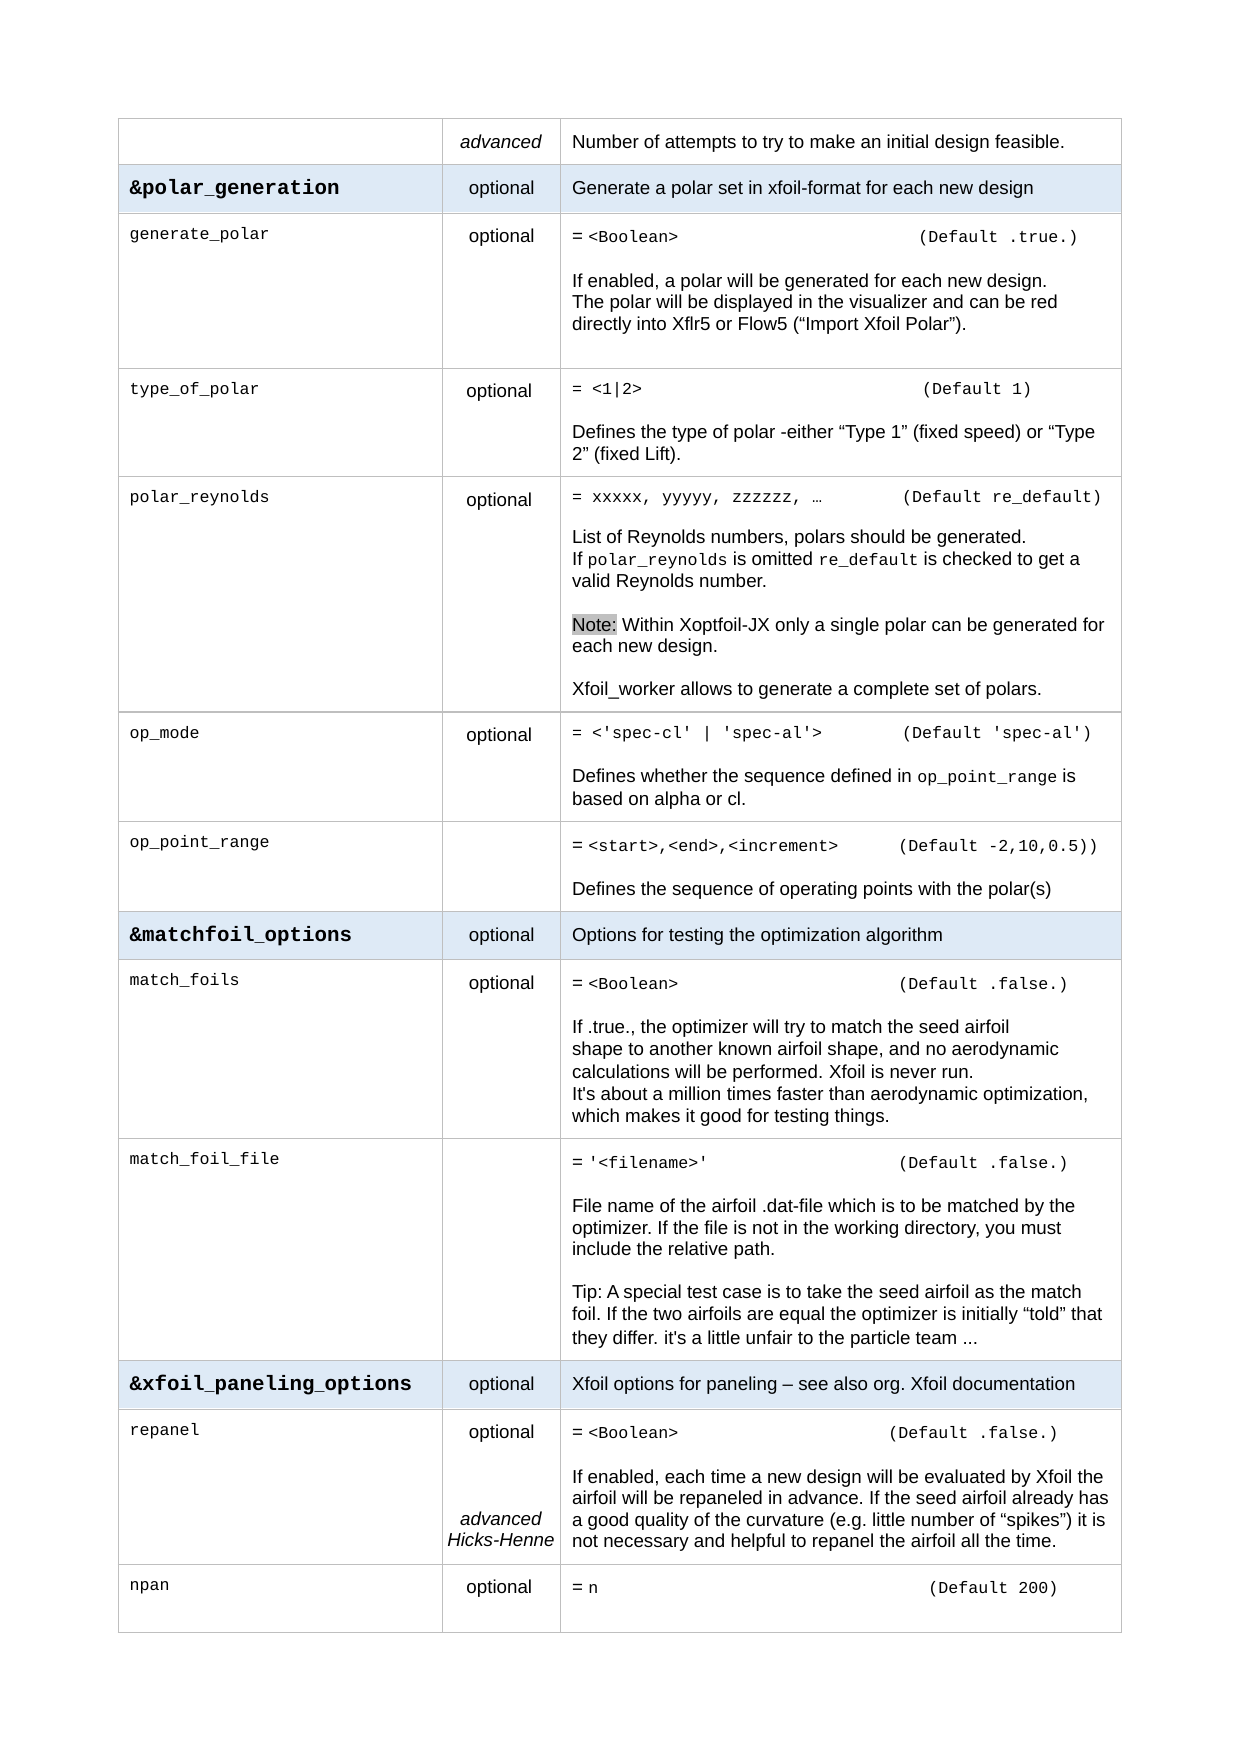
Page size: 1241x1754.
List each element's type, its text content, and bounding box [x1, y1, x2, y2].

table_cell = <Boolean> (Default .true.) If enabled, a polar will be generated for each new design. The polar will be displayed in the visualizer and can be red directly into Xflr5 or Flow5 (“Import Xfoil Polar”). [561, 214, 1121, 367]
table_cell optional [443, 1565, 560, 1632]
table_cell advanced [443, 119, 560, 164]
table_cell = <Boolean> (Default .false.) If .true., the optimizer will try to match the seed airfoil shape to another known airfoil shape, and no aerodynamic calculations will be performed. Xfoil is never run. It's about a million times faster than aerodynamic optimization, which makes it good for testing things. [561, 960, 1121, 1138]
table_cell Number of attempts to try to make an initial design feasible. [561, 119, 1121, 164]
table_cell = <start>,<end>,<increment> (Default -2,10,0.5)) Defines the sequence of operating points with the polar(s) [561, 822, 1121, 911]
table_cell &xfoil_paneling_options [119, 1361, 442, 1408]
table_cell Options for testing the optimization algorithm [561, 912, 1121, 959]
table_cell [443, 822, 560, 911]
table_cell optional [443, 713, 560, 821]
table_cell type_of_polar [119, 369, 442, 476]
table_cell = <Boolean> (Default .false.) If enabled, each time a new design will be evaluated by Xfoil the airfoil will be repaneled in advance. If the seed airfoil already has a good quality of the curvature (e.g. little number of “spikes”) it is not necessary and helpful to repanel the airfoil all the time. [561, 1410, 1121, 1563]
table_cell [119, 119, 442, 164]
table_cell generate_polar [119, 214, 442, 367]
table_cell = '<filename>' (Default .false.) File name of the airfoil .dat-file which is to be matched by the optimizer. If the file is not in the working directory, you must include the relative path. Tip: A special test case is to take the seed airfoil as the match foil. If the two airfoils are equal the optimizer is initially “told” that they differ. it's a little unfair to the particle team ... [561, 1139, 1121, 1360]
table_cell optional [443, 369, 560, 476]
table_cell polar_reynolds [119, 477, 442, 711]
table_cell optional [443, 165, 560, 212]
table_cell = <'spec-cl' | 'spec-al'> (Default 'spec-al') Defines whether the sequence defined in op_point_range is based on alpha or cl. [561, 713, 1121, 821]
table_cell match_foil_file [119, 1139, 442, 1360]
table_cell optional [443, 960, 560, 1138]
table_cell = n (Default 200) [561, 1565, 1121, 1632]
table_cell match_foils [119, 960, 442, 1138]
table_cell optional advanced Hicks-Henne [443, 1410, 560, 1563]
table_cell optional [443, 1361, 560, 1408]
table_cell optional [443, 912, 560, 959]
table_cell &matchfoil_options [119, 912, 442, 959]
table_cell optional [443, 477, 560, 711]
table_cell Generate a polar set in xfoil-format for each new design [561, 165, 1121, 212]
table_cell &polar_generation [119, 165, 442, 212]
table_cell Xfoil options for paneling – see also org. Xfoil documentation [561, 1361, 1121, 1408]
table_cell [443, 1139, 560, 1360]
table_cell = <1|2> (Default 1) Defines the type of polar -either “Type 1” (fixed speed) or “Type 2” (fixed Lift). [561, 369, 1121, 476]
table_cell optional [443, 214, 560, 367]
table_cell npan [119, 1565, 442, 1632]
table_cell op_point_range [119, 822, 442, 911]
table_cell op_mode [119, 713, 442, 821]
table_cell = xxxxx, yyyyy, zzzzzz, … (Default re_default) List of Reynolds numbers, polars should be generated. If polar_reynolds is omitted re_default is checked to get a valid Reynolds number. Note: Within Xoptfoil-JX only a single polar can be generated for each new design. Xfoil_worker allows to generate a complete set of polars. [561, 477, 1121, 711]
table_cell repanel [119, 1410, 442, 1563]
